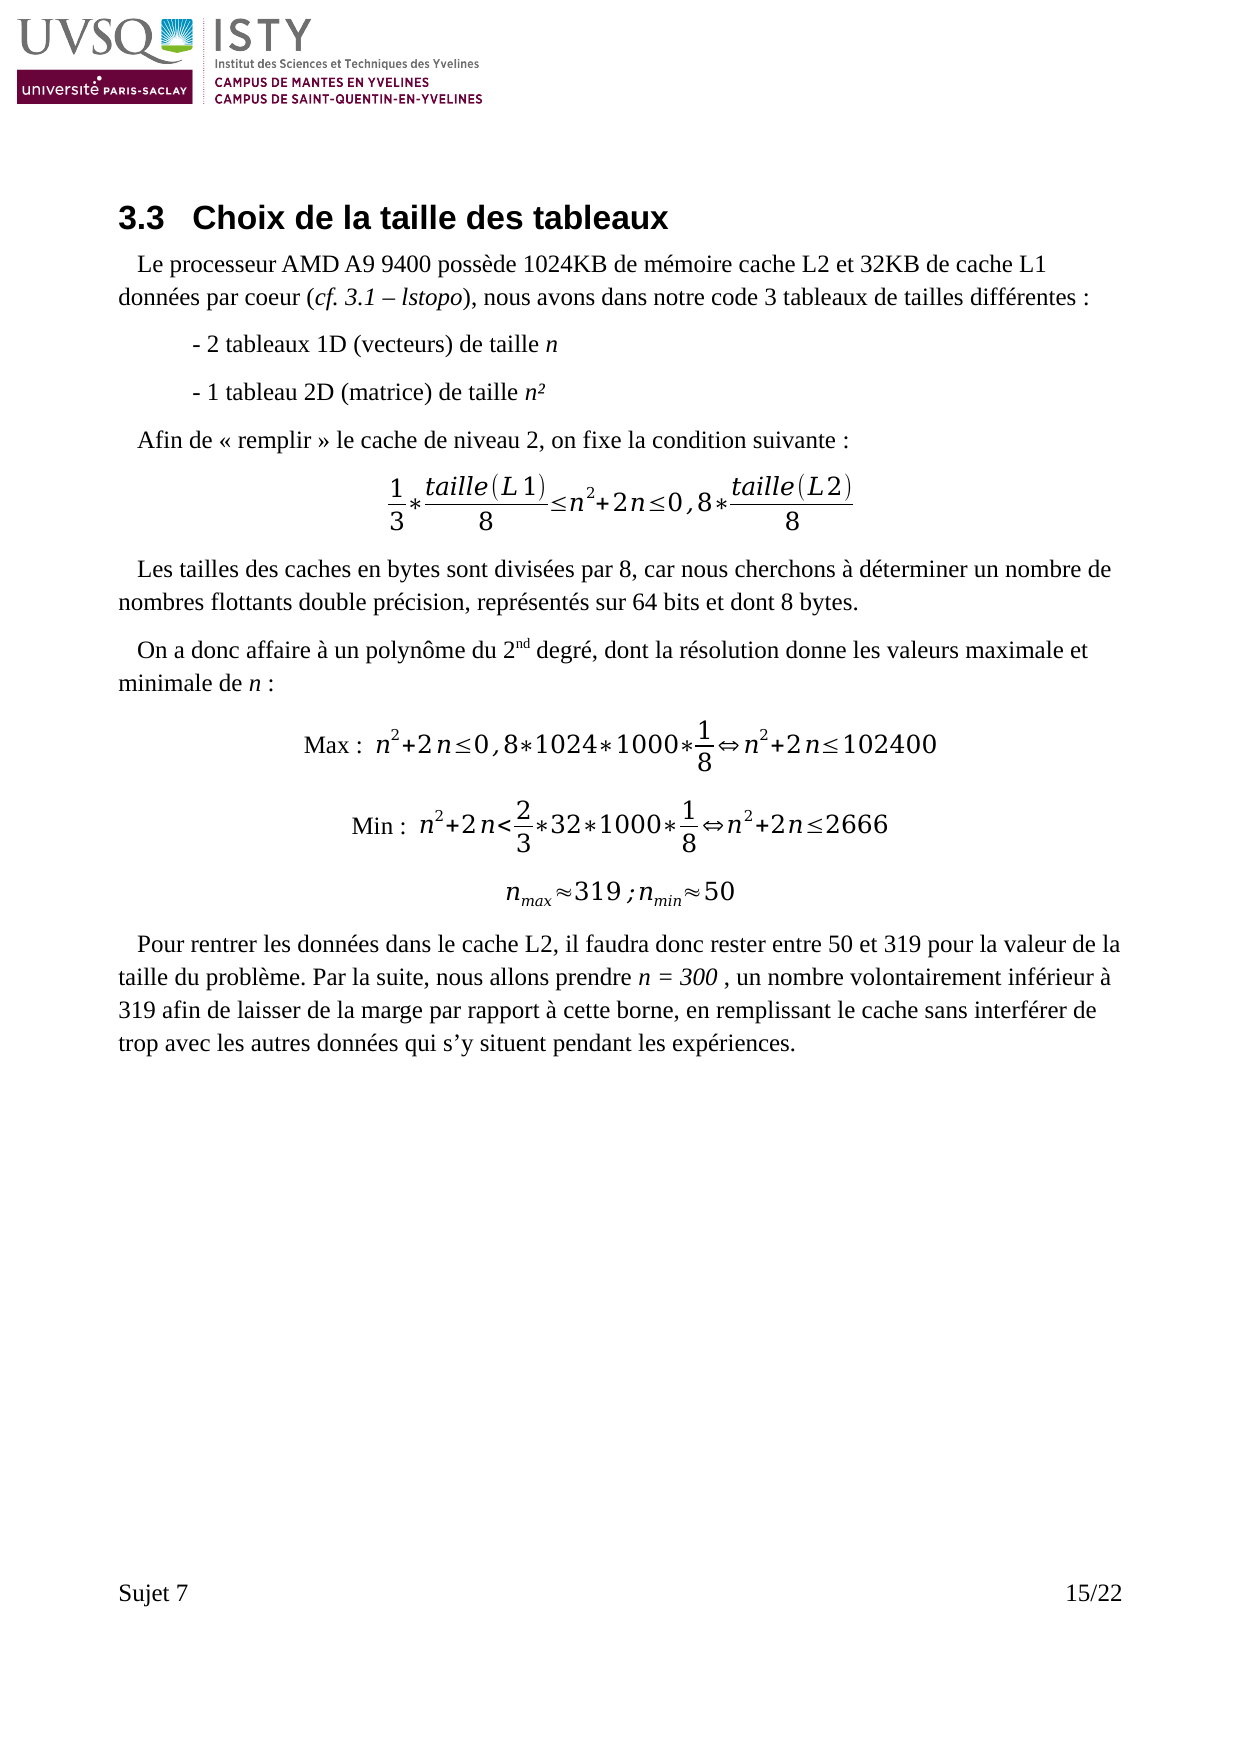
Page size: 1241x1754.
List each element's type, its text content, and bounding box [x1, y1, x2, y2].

text - 2 tableaux 1D (vecteurs) de taille n [118, 329, 1122, 358]
text Max : [118, 716, 1122, 777]
text Min : [118, 796, 1122, 858]
text Le processeur AMD A9 9400 possède 1024KB de mémoire cache L2 et 32KB de cache L1 données par coeur (cf. 3.1 – lstopo), nous avons dans notre code 3 tableaux de tailles différentes : [118, 249, 1122, 311]
subtitle Choix de la taille des tableaux [118, 198, 1122, 236]
text Afin de « remplir » le cache de niveau 2, on fixe la condition suivante : [118, 425, 1122, 453]
text On a donc affaire à un polynôme du 2nd degré, dont la résolution donne les valeurs maximale et minimale de n : [118, 635, 1122, 697]
picture [2, 2, 497, 121]
text Les tailles des caches en bytes sont divisées par 8, car nous cherchons à déterminer un nombre de nombres flottants double précision, représentés sur 64 bits et dont 8 bytes. [118, 554, 1122, 616]
text Pour rentrer les données dans le cache L2, il faudra donc rester entre 50 et 319 pour la valeur de la taille du problème. Par la suite, nous allons prendre n = 300 , un nombre volontairement inférieur à 319 afin de laisser de la marge par rapport à cette borne, en remplissant le cache sans interférer de trop avec les autres données qui s’y situent pendant les expériences. [118, 929, 1122, 1057]
text - 1 tableau 2D (matrice) de taille n² [118, 377, 1122, 406]
